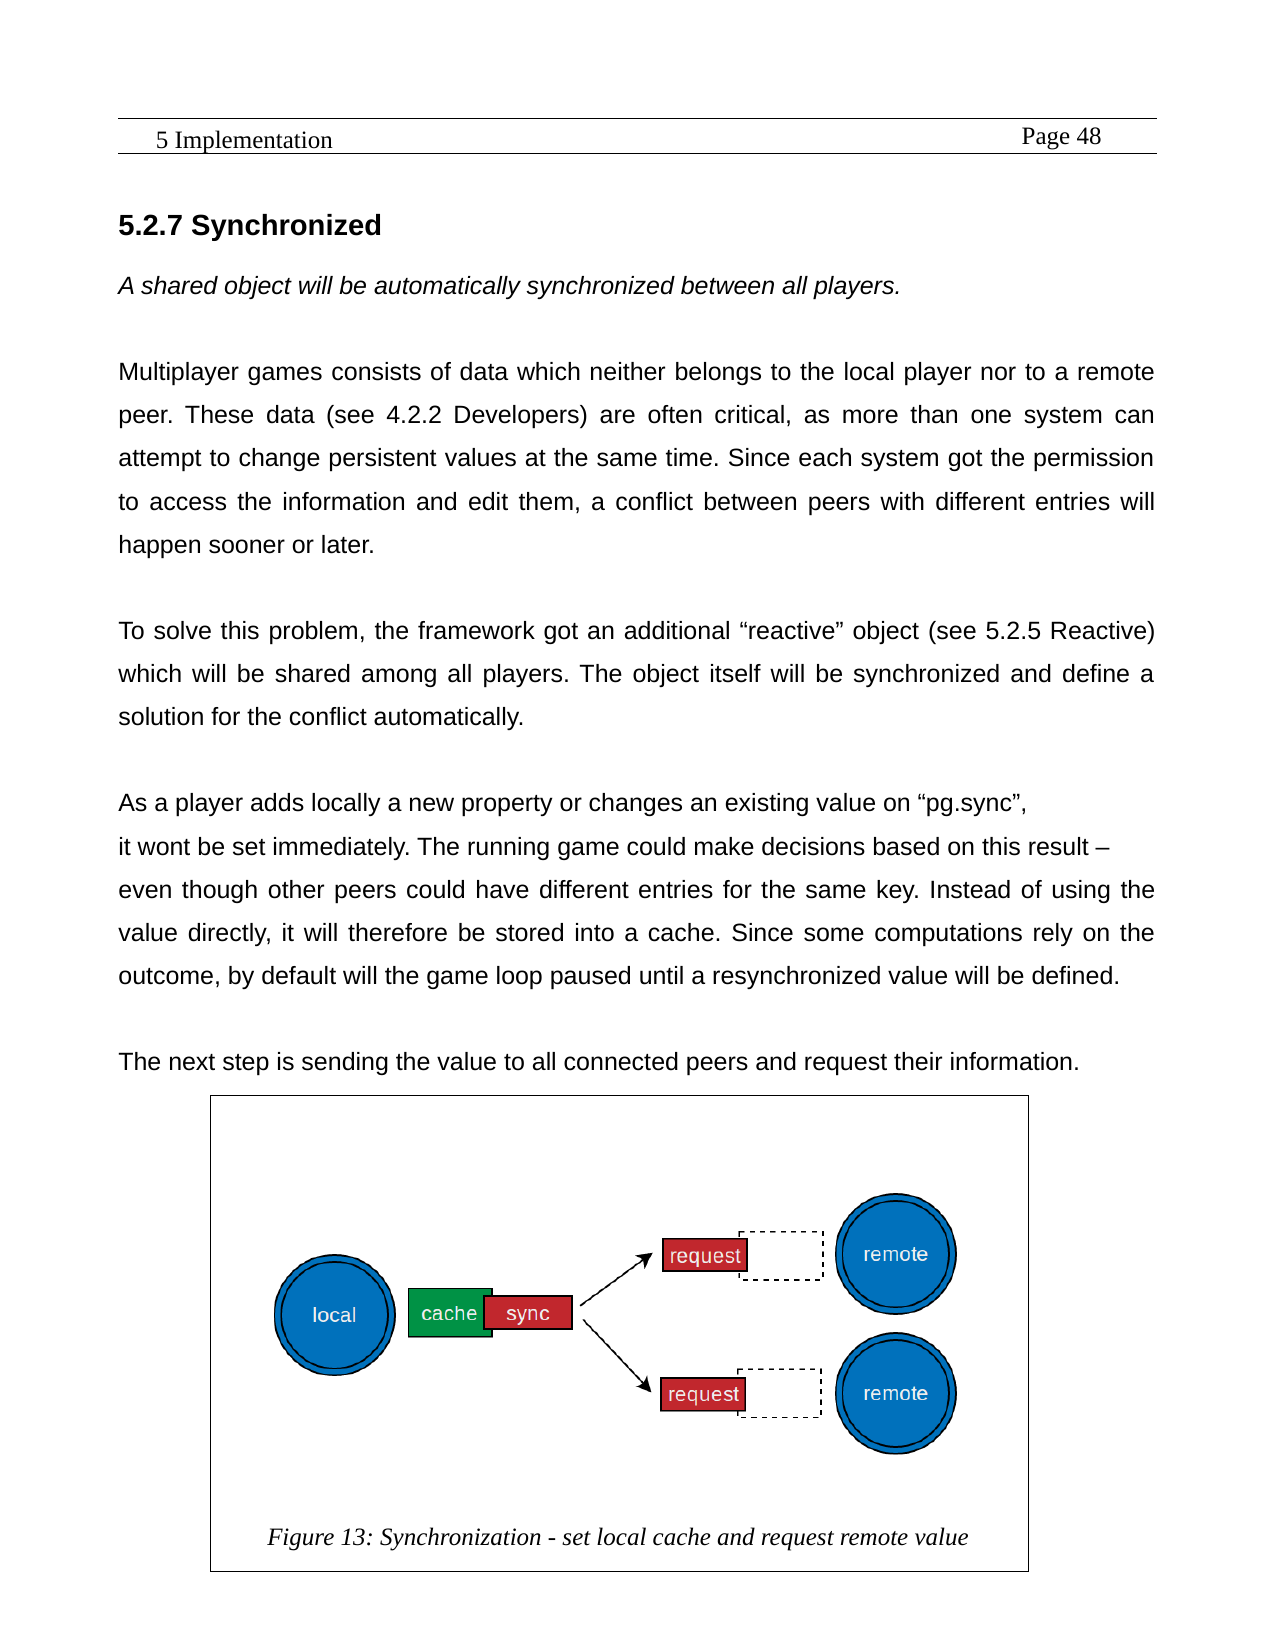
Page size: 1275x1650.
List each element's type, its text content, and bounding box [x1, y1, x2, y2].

text The next step is sending the value to all connected peers and request their information. [118, 1047, 1157, 1076]
subtitle 5.2.7 Synchronized [118, 208, 1157, 242]
text it wont be set immediately. The running game could make decisions based on this result – [118, 832, 1157, 860]
text [211, 1096, 1028, 1571]
text As a player adds locally a new property or changes an existing value on “pg.sync”, [118, 788, 1157, 817]
text To solve this problem, the framework got an additional “reactive” object (see 5.2.5 Reactive) which will be shared among all players. The object itself will be synchronized and define a solution for the conflict automatically. [118, 616, 1157, 731]
text Figure 13: Synchronization - set local cache and request remote value [213, 1522, 1025, 1551]
text even though other peers could have different entries for the same key. Instead of using the value directly, it will therefore be stored into a cache. Since some computations rely on the outcome, by default will the game loop paused until a resynchronized value will be defined. [118, 875, 1157, 990]
text A shared object will be automatically synchronized between all players. [118, 271, 1157, 300]
text Multiplayer games consists of data which neither belongs to the local player nor to a remote peer. These data (see 4.2.2 Developers) are often critical, as more than one system can attempt to change persistent values at the same time. Since each system got the permission to access the information and edit them, a conflict between peers with different entries will happen sooner or later. [118, 357, 1157, 558]
picture [213, 1110, 1026, 1522]
